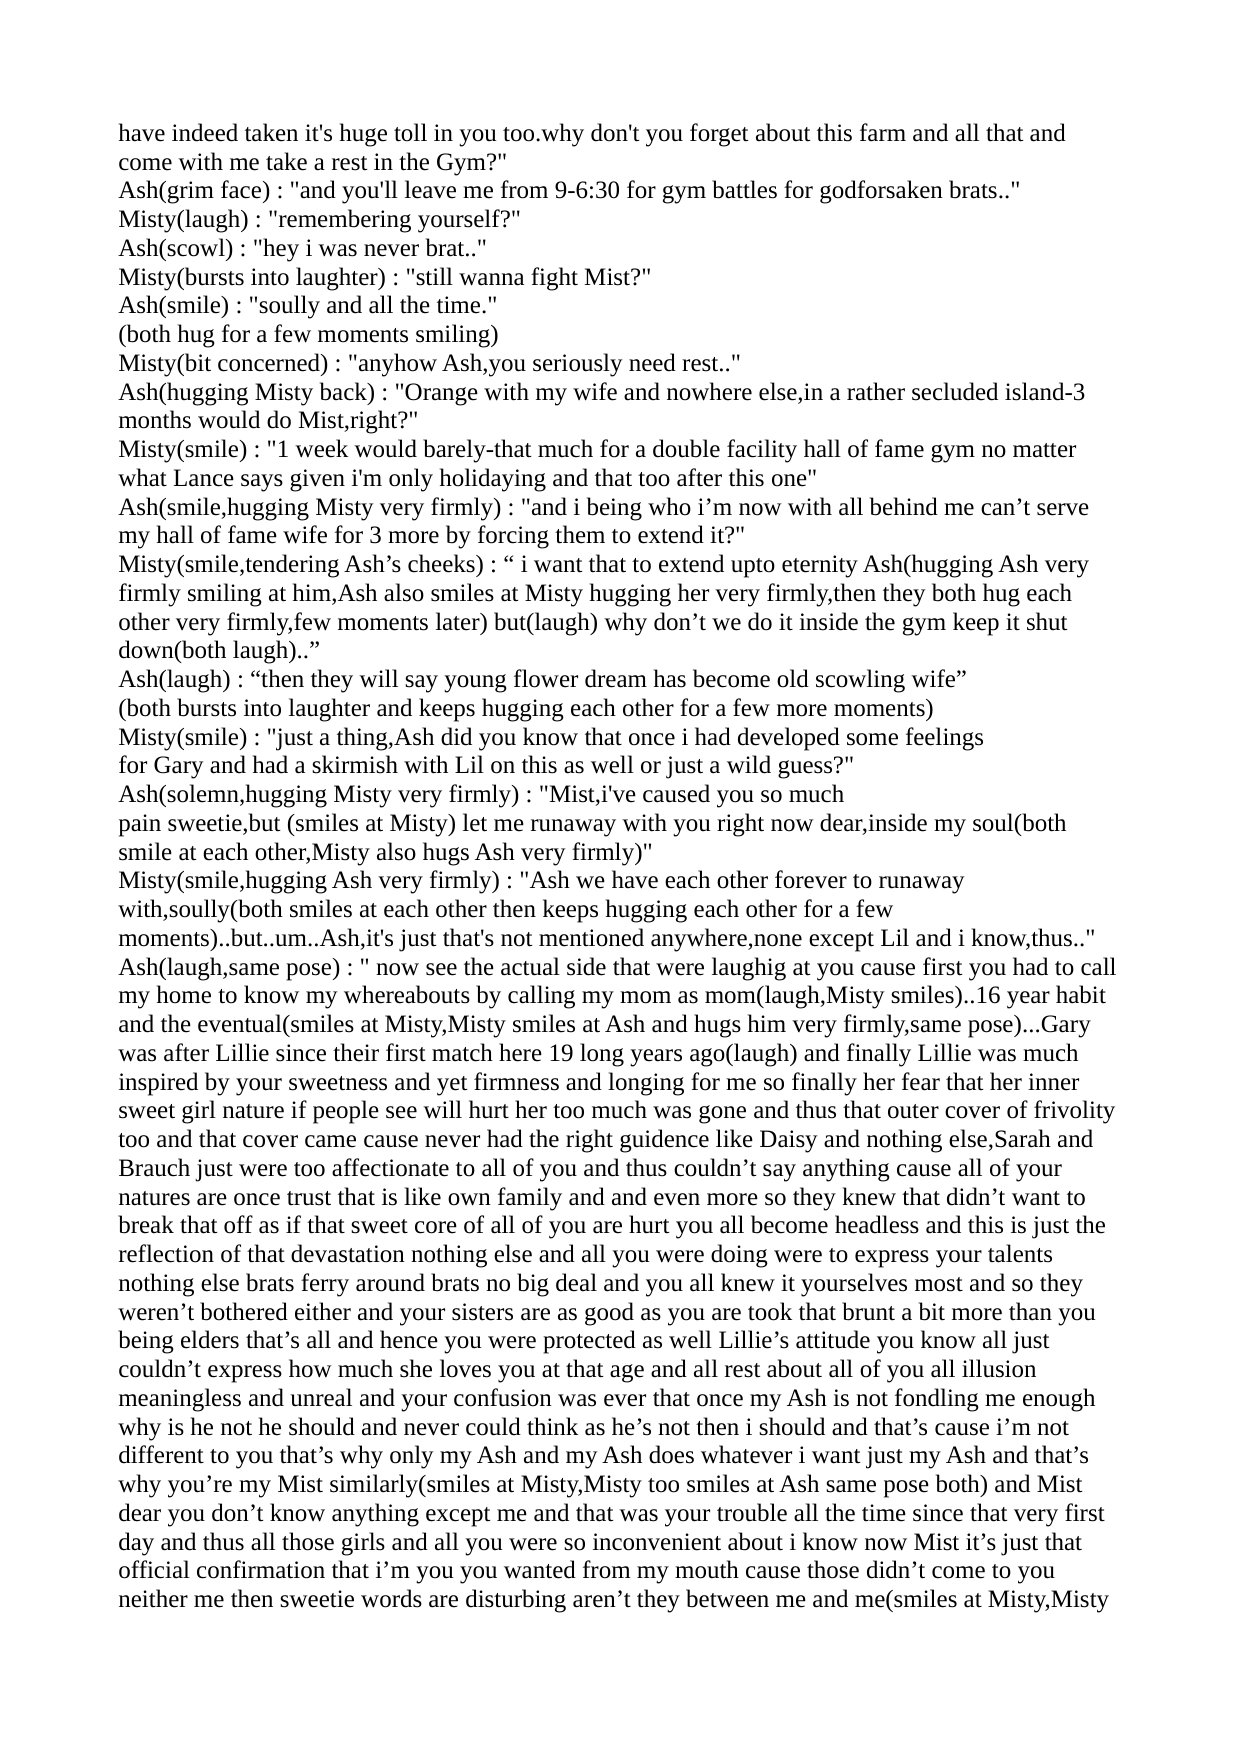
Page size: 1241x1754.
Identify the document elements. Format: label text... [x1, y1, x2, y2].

text Ash(smile,hugging Misty very firmly) : "and i being who i’m now with all behind me can’t serve my hall of fame wife for 3 more by forcing them to extend it?" [118, 492, 1122, 549]
text Misty(bursts into laughter) : "still wanna fight Mist?" [118, 262, 1122, 291]
text Ash(solemn,hugging Misty very firmly) : "Mist,i've caused you so much [118, 779, 1122, 808]
text pain sweetie,but (smiles at Misty) let me runaway with you right now dear,inside my soul(both smile at each other,Misty also hugs Ash very firmly)" [118, 808, 1122, 866]
text what Lance says given i'm only holidaying and that too after this one" [118, 463, 1122, 492]
text Ash(scowl) : "hey i was never brat.." [118, 233, 1122, 262]
text Ash(hugging Misty back) : "Orange with my wife and nowhere else,in a rather secluded island-3 months would do Mist,right?" [118, 377, 1122, 434]
text Misty(smile,tendering Ash’s cheeks) : “ i want that to extend upto eternity Ash(hugging Ash very firmly smiling at him,Ash also smiles at Misty hugging her very firmly,then they both hug each other very firmly,few moments later) but(laugh) why don’t we do it inside the gym keep it shut down(both laugh)..” [118, 549, 1122, 664]
text Misty(smile,hugging Ash very firmly) : "Ash we have each other forever to runaway with,soully(both smiles at each other then keeps hugging each other for a few moments)..but..um..Ash,it's just that's not mentioned anywhere,none except Lil and i know,thus.." [118, 866, 1122, 952]
text Misty(smile) : "1 week would barely-that much for a double facility hall of fame gym no matter [118, 434, 1122, 463]
text Ash(grim face) : "and you'll leave me from 9-6:30 for gym battles for godforsaken brats.." [118, 176, 1122, 204]
text Misty(smile) : "just a thing,Ash did you know that once i had developed some feelings [118, 722, 1122, 751]
text for Gary and had a skirmish with Lil on this as well or just a wild guess?" [118, 751, 1122, 779]
text Ash(smile) : "soully and all the time." [118, 291, 1122, 319]
text Misty(laugh) : "remembering yourself?" [118, 204, 1122, 233]
text Ash(laugh) : “then they will say young flower dream has become old scowling wife” [118, 664, 1122, 693]
text have indeed taken it's huge toll in you too.why don't you forget about this farm and all that and come with me take a rest in the Gym?" [118, 118, 1122, 176]
text (both bursts into laughter and keeps hugging each other for a few more moments) [118, 693, 1122, 722]
text Misty(bit concerned) : "anyhow Ash,you seriously need rest.." [118, 348, 1122, 377]
text Ash(laugh,same pose) : " now see the actual side that were laughig at you cause first you had to call my home to know my whereabouts by calling my mom as mom(laugh,Misty smiles)..16 year habit and the eventual(smiles at Misty,Misty smiles at Ash and hugs him very firmly,same pose)...Gary was after Lillie since their first match here 19 long years ago(laugh) and finally Lillie was much inspired by your sweetness and yet firmness and longing for me so finally her fear that her inner sweet girl nature if people see will hurt her too much was gone and thus that outer cover of frivolity too and that cover came cause never had the right guidence like Daisy and nothing else,Sarah and Brauch just were too affectionate to all of you and thus couldn’t say anything cause all of your natures are once trust that is like own family and and even more so they knew that didn’t want to break that off as if that sweet core of all of you are hurt you all become headless and this is just the reflection of that devastation nothing else and all you were doing were to express your talents nothing else brats ferry around brats no big deal and you all knew it yourselves most and so they weren’t bothered either and your sisters are as good as you are took that brunt a bit more than you being elders that’s all and hence you were protected as well Lillie’s attitude you know all just couldn’t express how much she loves you at that age and all rest about all of you all illusion meaningless and unreal and your confusion was ever that once my Ash is not fondling me enough why is he not he should and never could think as he’s not then i should and that’s cause i’m not different to you that’s why only my Ash and my Ash does whatever i want just my Ash and that’s why you’re my Mist similarly(smiles at Misty,Misty too smiles at Ash same pose both) and Mist dear you don’t know anything except me and that was your trouble all the time since that very first day and thus all those girls and all you were so inconvenient about i know now Mist it’s just that official confirmation that i’m you you wanted from my mouth cause those didn’t come to you neither me then sweetie words are disturbing aren’t they between me and me(smiles at Misty,Misty [118, 952, 1122, 1613]
text (both hug for a few moments smiling) [118, 319, 1122, 348]
